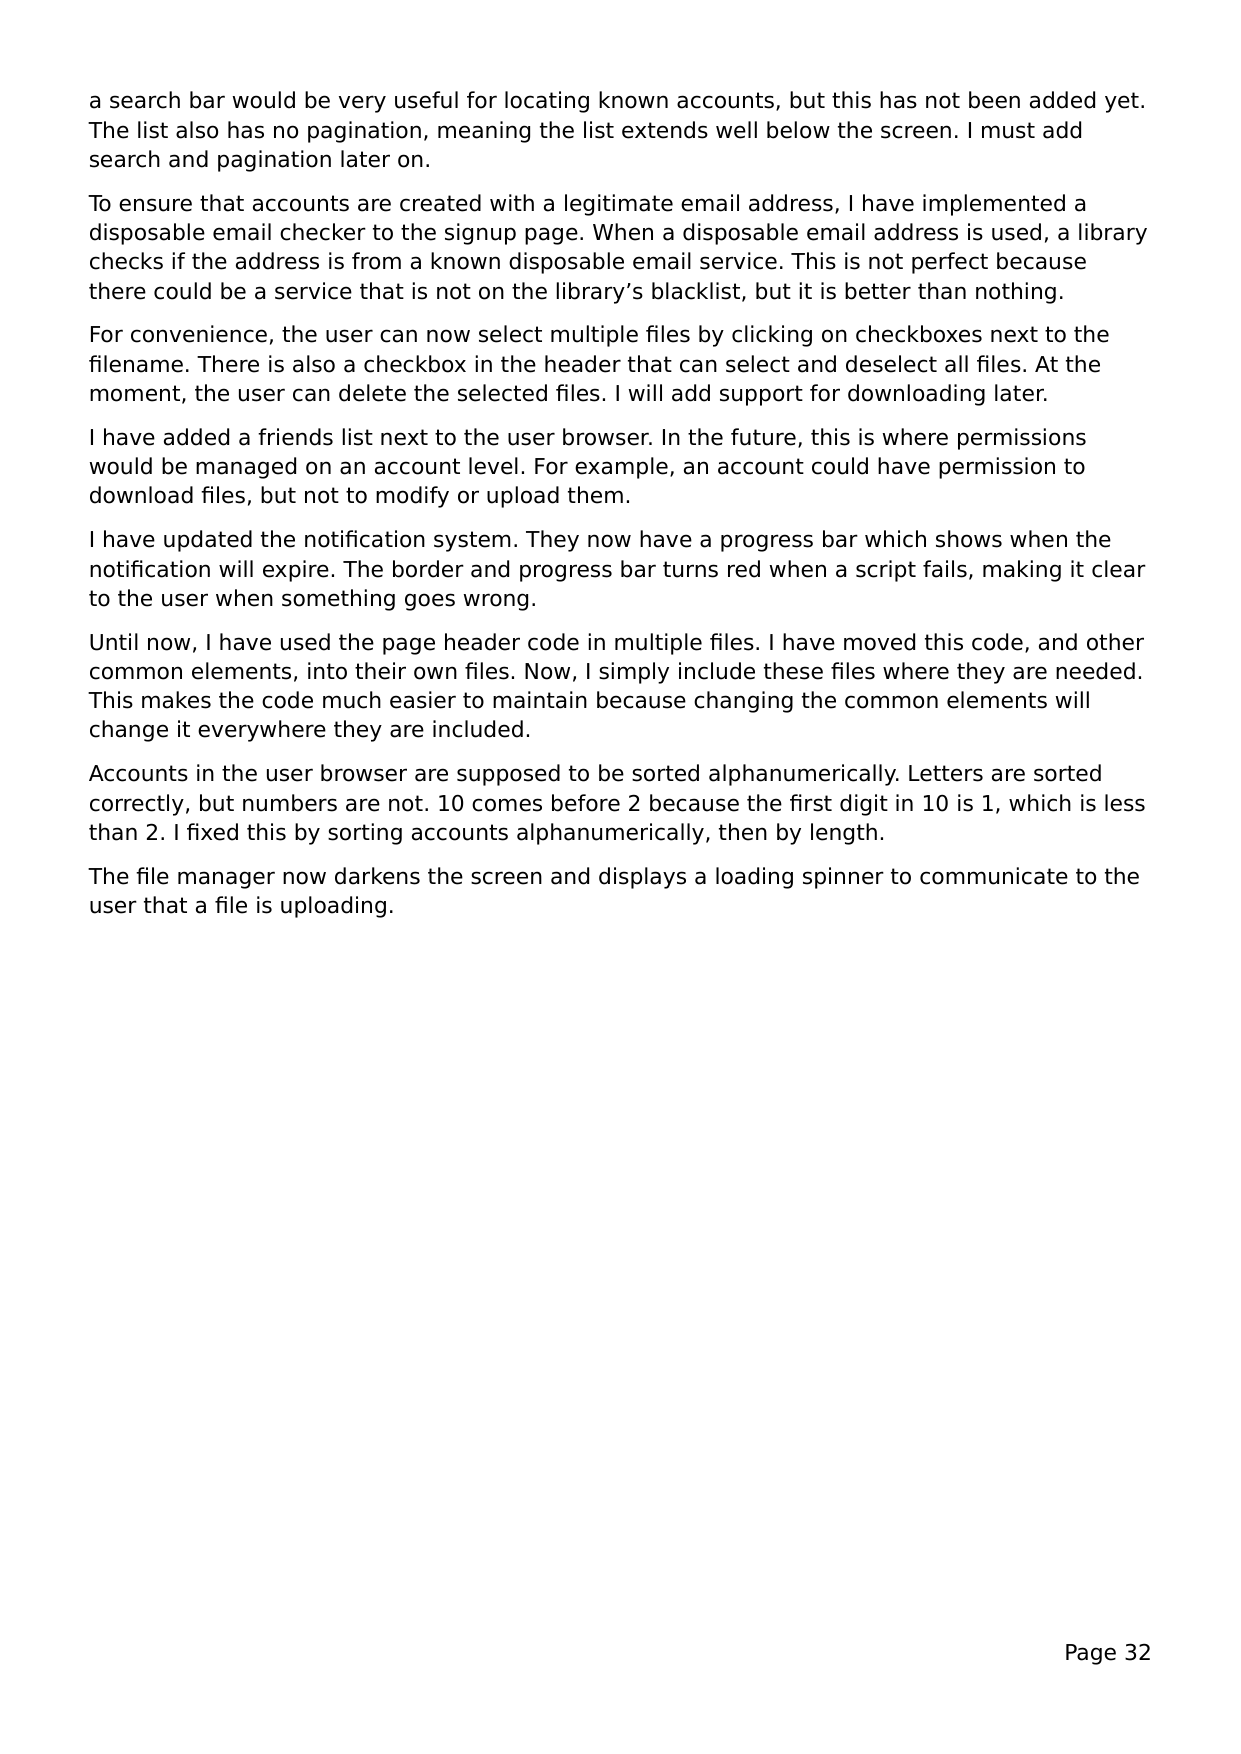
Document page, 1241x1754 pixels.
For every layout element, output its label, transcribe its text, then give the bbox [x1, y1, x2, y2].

text To ensure that accounts are created with a legitimate email address, I have implemented a disposable email checker to the signup page. When a disposable email address is used, a library checks if the address is from a known disposable email service. This is not perfect because there could be a service that is not on the library’s blacklist, but it is better than nothing. [88, 191, 1152, 304]
text I have updated the notification system. They now have a progress bar which shows when the notification will expire. The border and progress bar turns red when a script fails, making it clear to the user when something goes wrong. [88, 527, 1152, 611]
text Accounts in the user browser are supposed to be sorted alphanumerically. Letters are sorted correctly, but numbers are not. 10 comes before 2 because the first digit in 10 is 1, which is less than 2. I fixed this by sorting accounts alphanumerically, then by length. [88, 761, 1152, 846]
text a search bar would be very useful for locating known accounts, but this has not been added yet. The list also has no pagination, meaning the list extends well below the screen. I must add search and pagination later on. [88, 88, 1152, 173]
text I have added a friends list next to the user browser. In the future, this is where permissions would be managed on an account level. For example, an account could have permission to download files, but not to modify or upload them. [88, 425, 1152, 509]
text For convenience, the user can now select multiple files by clicking on checkboxes next to the filename. There is also a checkbox in the header that can select and deselect all files. At the moment, the user can delete the selected files. I will add support for downloading later. [88, 323, 1152, 407]
text The file manager now darkens the screen and displays a loading spinner to communicate to the user that a file is uploading. [88, 864, 1152, 919]
text Until now, I have used the page header code in multiple files. I have moved this code, and other common elements, into their own files. Now, I simply include these files where they are needed. This makes the code much easier to maintain because changing the common elements will change it everywhere they are included. [88, 630, 1152, 743]
